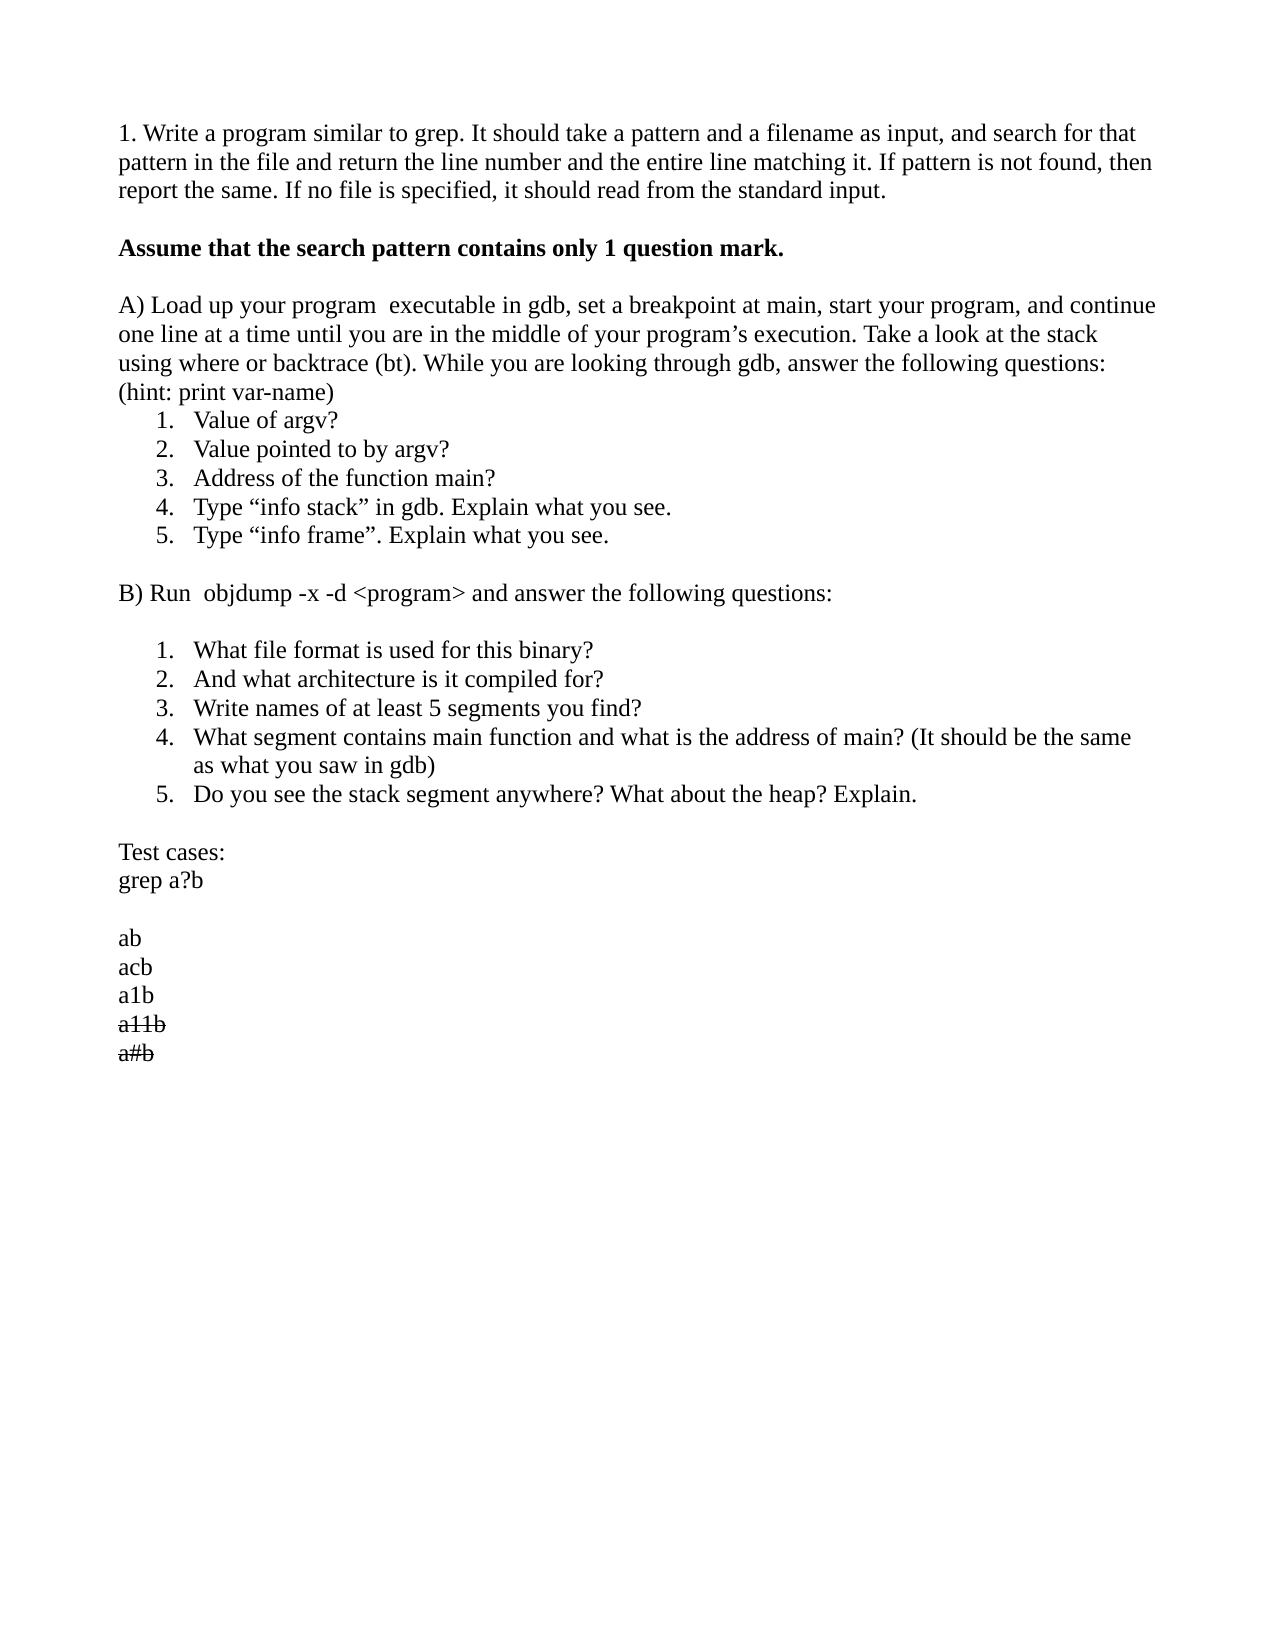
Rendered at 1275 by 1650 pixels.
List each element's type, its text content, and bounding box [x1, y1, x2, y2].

text (hint: print var-name) [118, 377, 1157, 406]
list Value pointed to by argv? [156, 434, 1157, 463]
text Test cases: [118, 837, 1157, 866]
text a#b [118, 1038, 1157, 1067]
text grep a?b [118, 866, 1157, 894]
list And what architecture is it compiled for? [156, 664, 1157, 693]
text Assume that the search pattern contains only 1 question mark. [118, 233, 1157, 262]
list What segment contains main function and what is the address of main? (It should be the same as what you saw in gdb) [156, 722, 1157, 779]
text ab [118, 923, 1157, 952]
list Write names of at least 5 segments you find? [156, 693, 1157, 722]
text a11b [118, 1009, 1157, 1038]
text A) Load up your program executable in gdb, set a breakpoint at main, start your program, and continue one line at a time until you are in the middle of your program’s execution. Take a look at the stack using where or backtrace (bt). While you are looking through gdb, answer the following questions: [118, 291, 1157, 377]
list Do you see the stack segment anywhere? What about the heap? Explain. [156, 779, 1157, 808]
list Value of argv? [156, 406, 1157, 434]
list Type “info frame”. Explain what you see. [156, 521, 1157, 549]
list Type “info stack” in gdb. Explain what you see. [156, 492, 1157, 521]
list What file format is used for this binary? [156, 636, 1157, 664]
text B) Run objdump -x -d <program> and answer the following questions: [118, 578, 1157, 607]
text acb [118, 952, 1157, 981]
list Address of the function main? [156, 463, 1157, 492]
text 1. Write a program similar to grep. It should take a pattern and a filename as input, and search for that pattern in the file and return the line number and the entire line matching it. If pattern is not found, then report the same. If no file is specified, it should read from the standard input. [118, 118, 1157, 204]
text a1b [118, 981, 1157, 1009]
